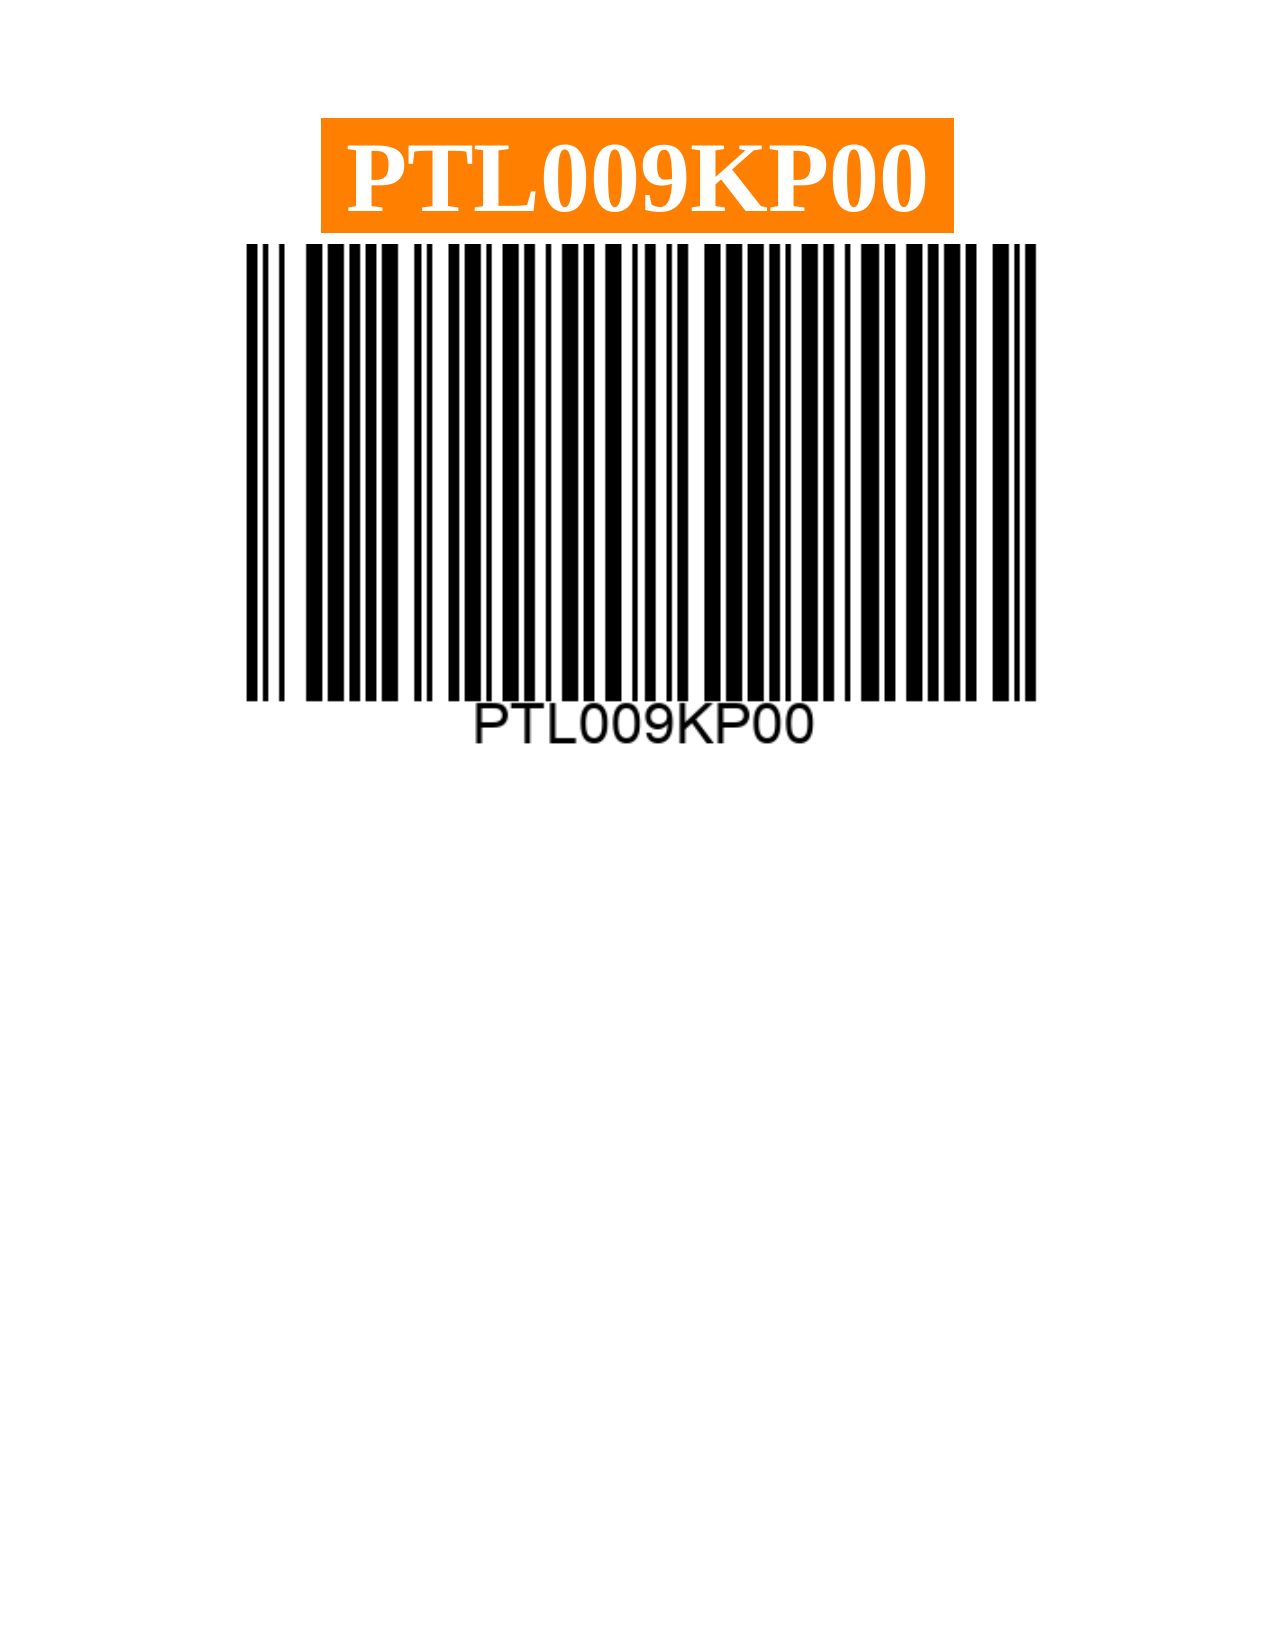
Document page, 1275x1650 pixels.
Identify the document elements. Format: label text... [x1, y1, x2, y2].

picture [193, 244, 1094, 770]
text PTL009KP00 [118, 118, 1157, 233]
